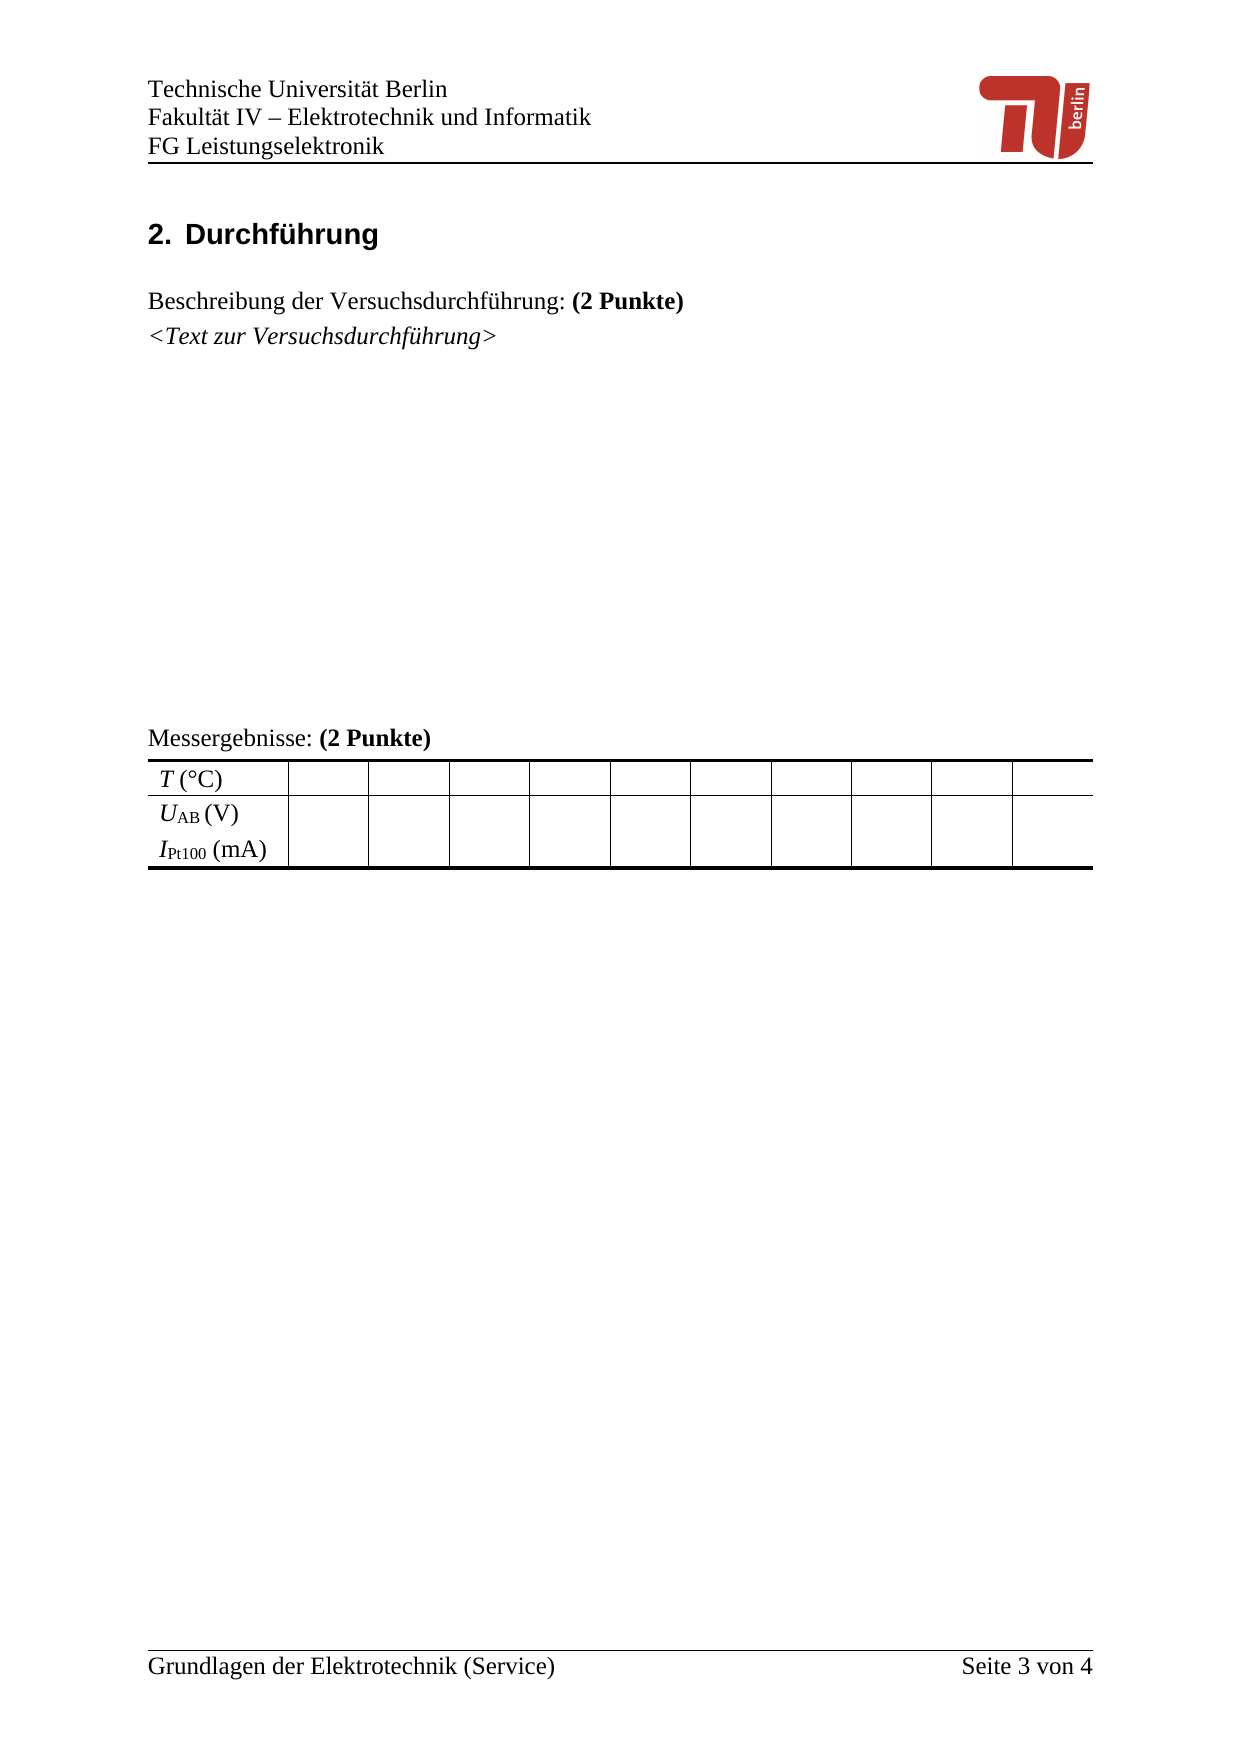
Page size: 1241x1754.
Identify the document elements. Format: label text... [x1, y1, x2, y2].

text Messergebnisse: (2 Punkte) [148, 723, 1093, 752]
table_cell [289, 796, 368, 830]
table_header [691, 762, 771, 794]
table_cell [369, 796, 449, 830]
table_cell [1013, 796, 1093, 830]
table_cell [450, 796, 529, 830]
table_cell [530, 796, 610, 830]
table_header [852, 762, 931, 794]
table_cell UAB (V) [148, 796, 288, 830]
table_cell [772, 796, 851, 830]
table_header [932, 762, 1012, 794]
table_cell [772, 830, 851, 866]
table_cell [932, 796, 1012, 830]
table_header [450, 762, 529, 794]
table_cell [611, 796, 690, 830]
table_cell [450, 830, 529, 866]
table_cell IPt100 (mA) [148, 830, 288, 866]
table_header [530, 762, 610, 794]
table_header [289, 762, 368, 794]
table_cell [932, 830, 1012, 866]
table_header [1013, 762, 1093, 794]
table_cell [369, 830, 449, 866]
table_cell [852, 796, 931, 830]
table_header T (°C) [148, 762, 288, 794]
table_cell [530, 830, 610, 866]
table_header [369, 762, 449, 794]
text <Text zur Versuchsdurchführung> [148, 321, 1093, 350]
table_cell [852, 830, 931, 866]
table_cell [691, 830, 771, 866]
table_header [611, 762, 690, 794]
list Durchführung [148, 217, 1093, 251]
table_cell [289, 830, 368, 866]
table_cell [611, 830, 690, 866]
table_cell [691, 796, 771, 830]
text Beschreibung der Versuchsdurchführung: (2 Punkte) [148, 286, 1093, 315]
table_cell [1013, 830, 1093, 866]
table_header [772, 762, 851, 794]
